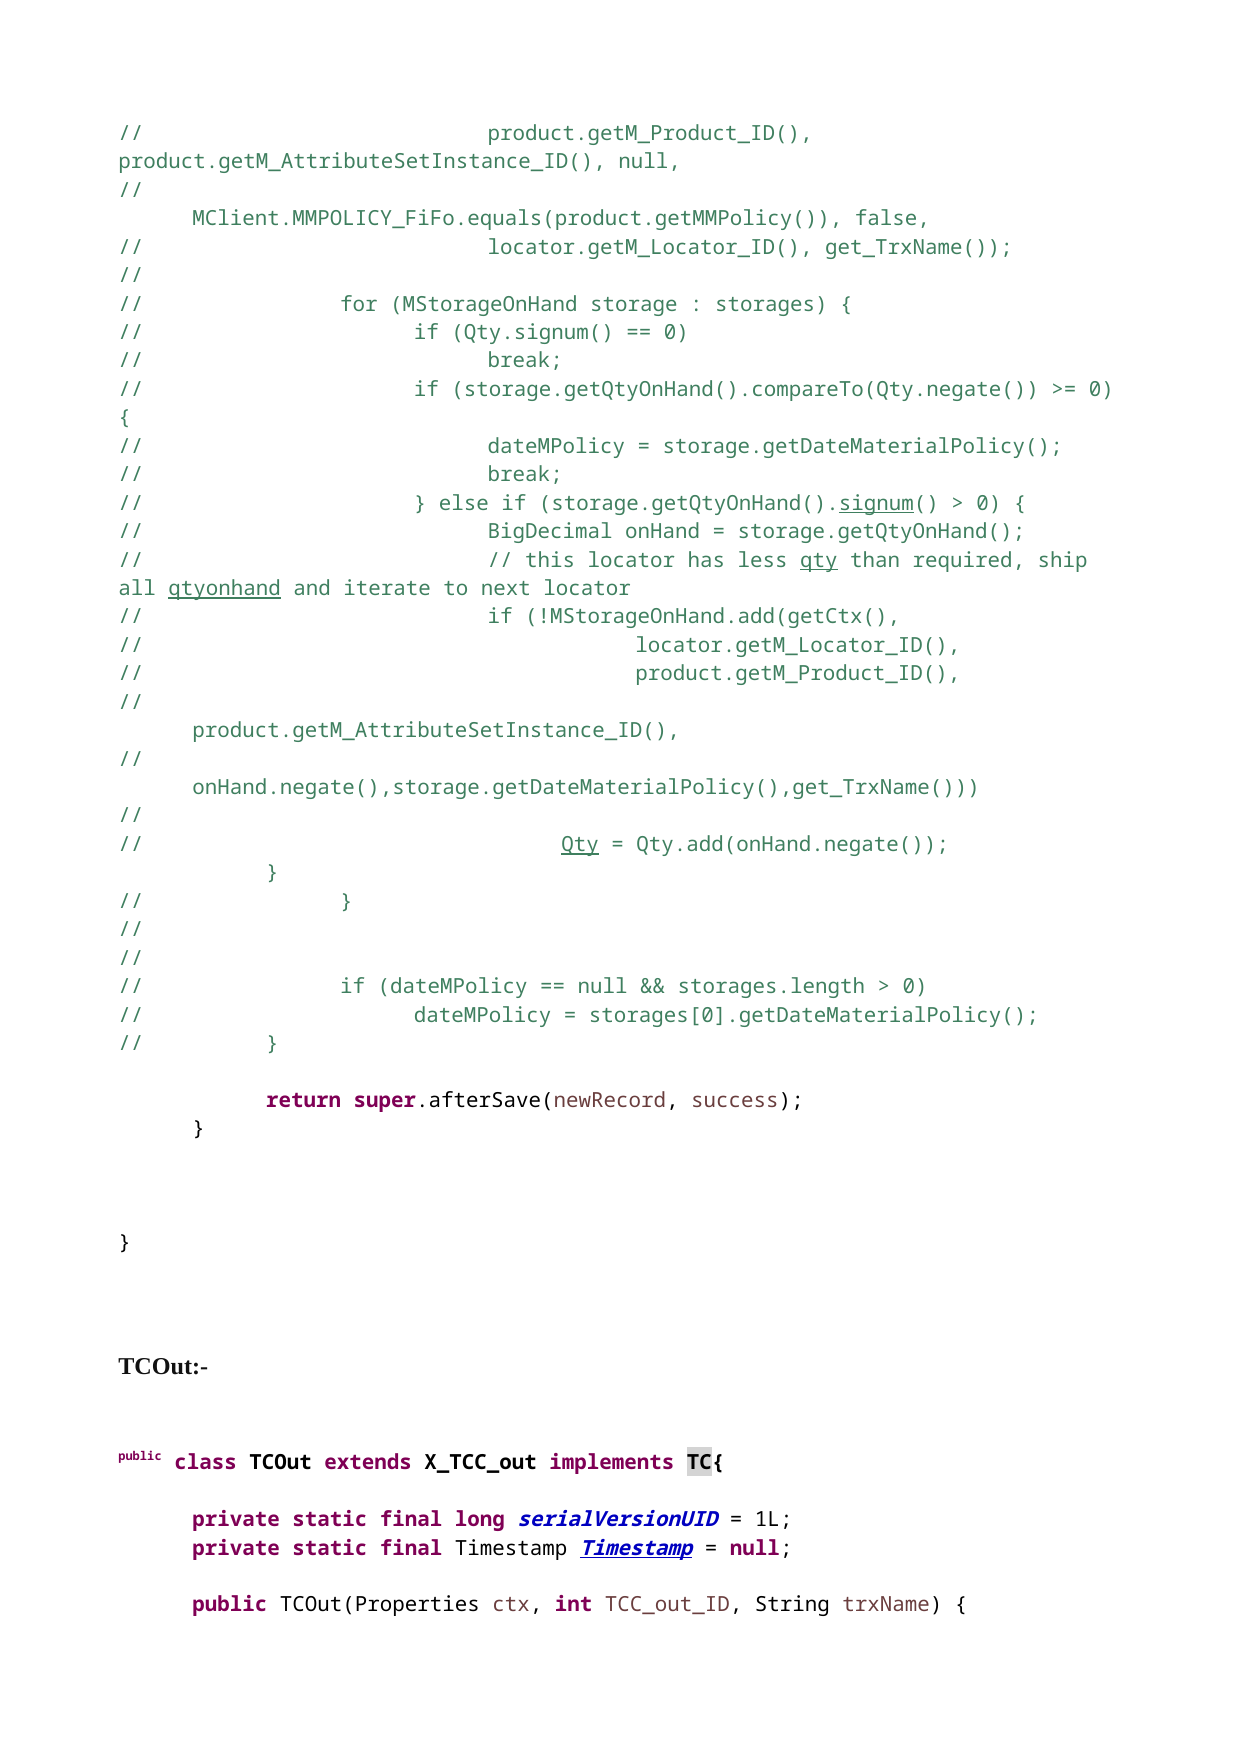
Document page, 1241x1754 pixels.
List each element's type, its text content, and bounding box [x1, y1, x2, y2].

text // locator.getM_Locator_ID(), [118, 630, 1122, 658]
text // [118, 943, 1122, 971]
text // dateMPolicy = storages[0].getDateMaterialPolicy(); [118, 1000, 1122, 1028]
text private static final Timestamp Timestamp = null; [118, 1533, 1122, 1561]
text // locator.getM_Locator_ID(), get_TrxName()); [118, 232, 1122, 260]
text // BigDecimal onHand = storage.getQtyOnHand(); [118, 516, 1122, 545]
text // product.getM_AttributeSetInstance_ID(), [118, 687, 1122, 744]
text TCOut:- [118, 1351, 1122, 1399]
text // MClient.MMPOLICY_FiFo.equals(product.getMMPolicy()), false, [118, 175, 1122, 232]
text // for (MStorageOnHand storage : storages) { [118, 289, 1122, 317]
text public class TCOut extends X_TCC_out implements TC{ [118, 1447, 1122, 1476]
text // if (storage.getQtyOnHand().compareTo(Qty.negate()) >= 0) { [118, 374, 1122, 431]
text // product.getM_Product_ID(), [118, 658, 1122, 687]
text // break; [118, 346, 1122, 374]
text private static final long serialVersionUID = 1L; [118, 1504, 1122, 1533]
text // if (Qty.signum() == 0) [118, 317, 1122, 346]
text // onHand.negate(),storage.getDateMaterialPolicy(),get_TrxName())) [118, 744, 1122, 801]
text // break; [118, 459, 1122, 488]
text // product.getM_Product_ID(), product.getM_AttributeSetInstance_ID(), null, [118, 118, 1122, 175]
text // [118, 914, 1122, 943]
text // if (dateMPolicy == null && storages.length > 0) [118, 971, 1122, 1000]
text // Qty = Qty.add(onHand.negate()); } [118, 829, 1122, 886]
text // } [118, 1028, 1122, 1057]
text // } [118, 886, 1122, 914]
text // } else if (storage.getQtyOnHand().signum() > 0) { [118, 488, 1122, 516]
text } [118, 1113, 1122, 1142]
text return super.afterSave(newRecord, success); [118, 1085, 1122, 1113]
text // // this locator has less qty than required, ship all qtyonhand and iterate to next locator [118, 545, 1122, 602]
text public TCOut(Properties ctx, int TCC_out_ID, String trxName) { [118, 1589, 1122, 1618]
text // if (!MStorageOnHand.add(getCtx(), [118, 602, 1122, 630]
text // [118, 801, 1122, 829]
text // dateMPolicy = storage.getDateMaterialPolicy(); [118, 431, 1122, 459]
text // [118, 260, 1122, 289]
text } [118, 1227, 1122, 1256]
